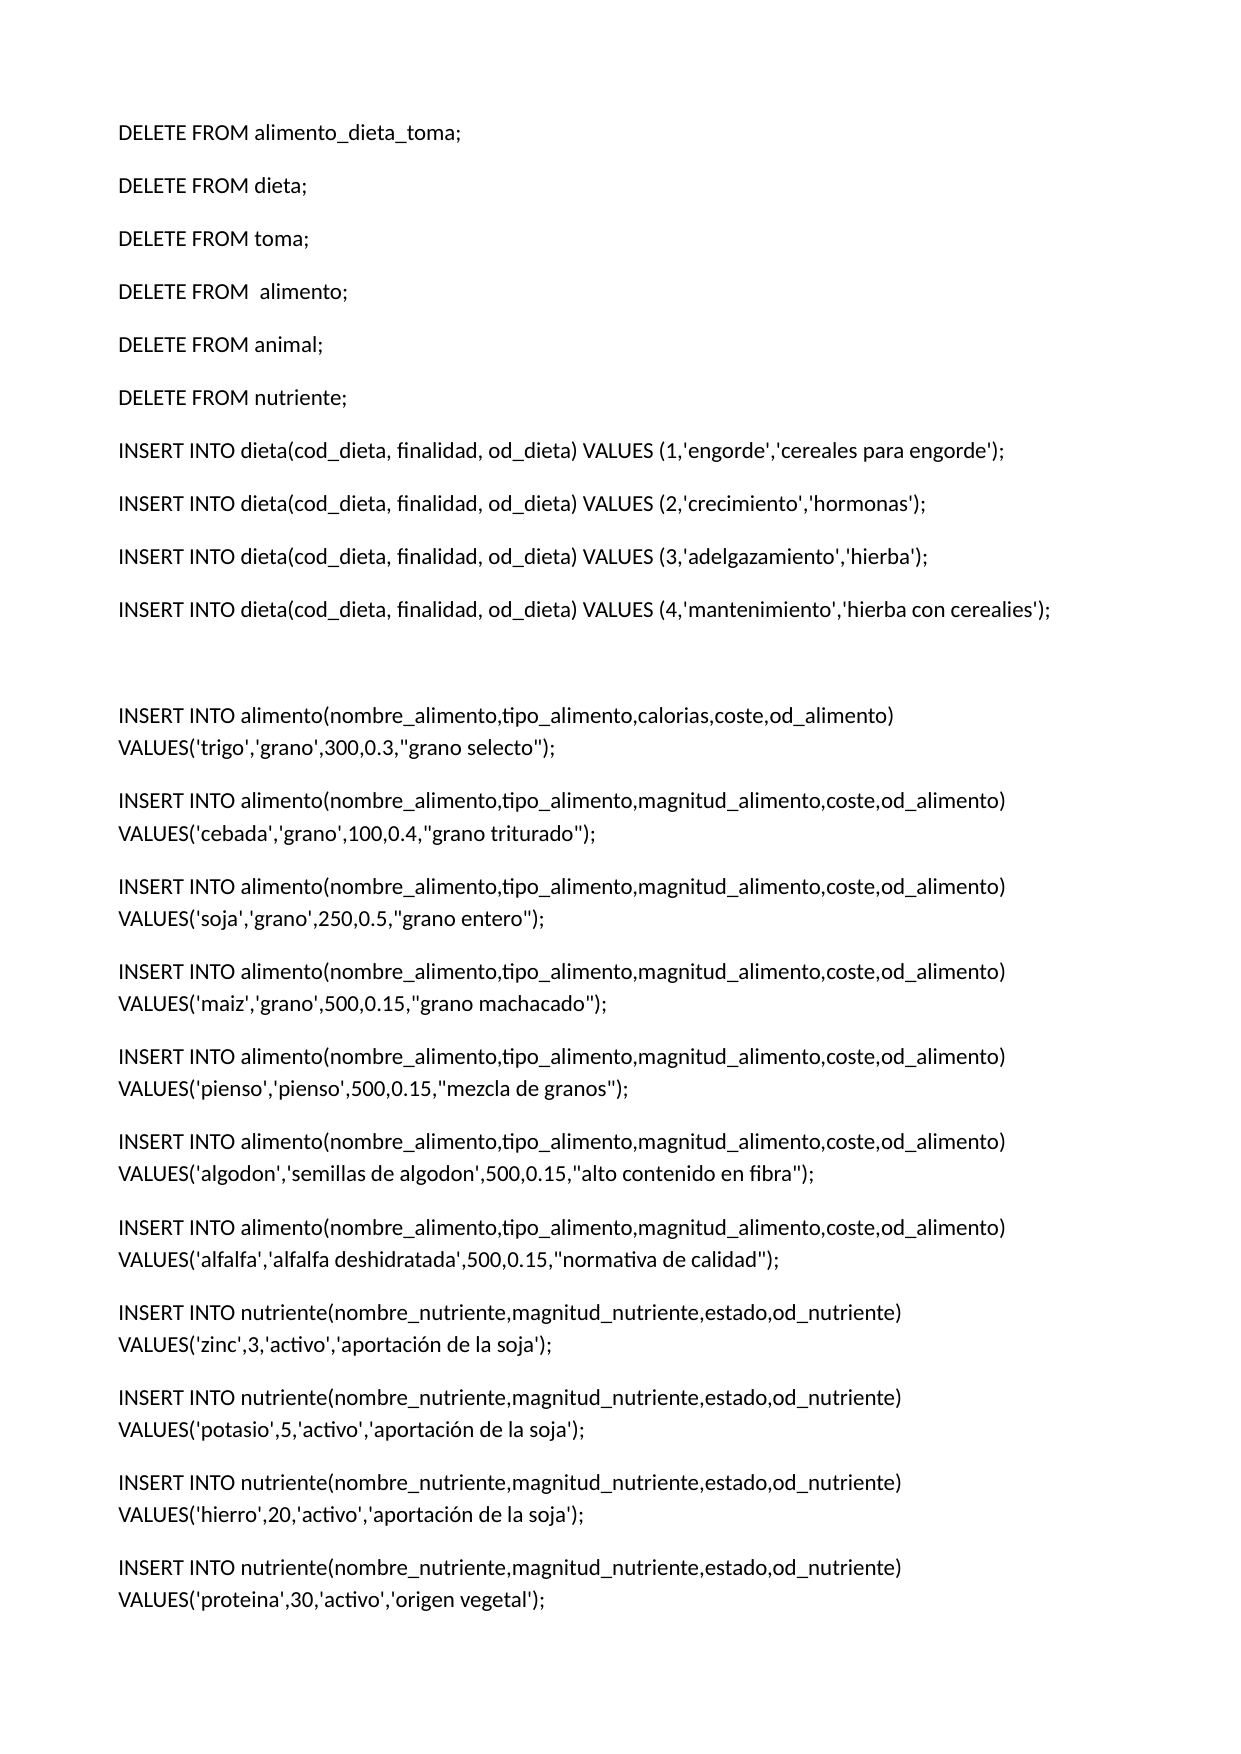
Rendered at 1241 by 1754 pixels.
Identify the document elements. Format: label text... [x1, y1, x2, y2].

text INSERT INTO dieta(cod_dieta, finalidad, od_dieta) VALUES (2,'crecimiento','hormonas'); [118, 489, 1122, 517]
text INSERT INTO nutriente(nombre_nutriente,magnitud_nutriente,estado,od_nutriente) VALUES('potasio',5,'activo','aportación de la soja'); [118, 1383, 1122, 1443]
text INSERT INTO dieta(cod_dieta, finalidad, od_dieta) VALUES (3,'adelgazamiento','hierba'); [118, 542, 1122, 570]
text DELETE FROM animal; [118, 330, 1122, 358]
text INSERT INTO nutriente(nombre_nutriente,magnitud_nutriente,estado,od_nutriente) VALUES('zinc',3,'activo','aportación de la soja'); [118, 1298, 1122, 1358]
text INSERT INTO alimento(nombre_alimento,tipo_alimento,magnitud_alimento,coste,od_alimento) VALUES('maiz','grano',500,0.15,"grano machacado"); [118, 957, 1122, 1017]
text INSERT INTO alimento(nombre_alimento,tipo_alimento,magnitud_alimento,coste,od_alimento) VALUES('alfalfa','alfalfa deshidratada',500,0.15,"normativa de calidad"); [118, 1213, 1122, 1273]
text DELETE FROM alimento; [118, 277, 1122, 305]
text INSERT INTO alimento(nombre_alimento,tipo_alimento,magnitud_alimento,coste,od_alimento) VALUES('algodon','semillas de algodon',500,0.15,"alto contenido en fibra"); [118, 1127, 1122, 1188]
text INSERT INTO nutriente(nombre_nutriente,magnitud_nutriente,estado,od_nutriente) VALUES('proteina',30,'activo','origen vegetal'); [118, 1553, 1122, 1614]
text DELETE FROM nutriente; [118, 383, 1122, 411]
text INSERT INTO alimento(nombre_alimento,tipo_alimento,calorias,coste,od_alimento) VALUES('trigo','grano',300,0.3,"grano selecto"); [118, 701, 1122, 762]
text DELETE FROM dieta; [118, 171, 1122, 199]
text DELETE FROM toma; [118, 224, 1122, 252]
text INSERT INTO alimento(nombre_alimento,tipo_alimento,magnitud_alimento,coste,od_alimento) VALUES('pienso','pienso',500,0.15,"mezcla de granos"); [118, 1042, 1122, 1102]
text INSERT INTO dieta(cod_dieta, finalidad, od_dieta) VALUES (1,'engorde','cereales para engorde'); [118, 436, 1122, 464]
text INSERT INTO alimento(nombre_alimento,tipo_alimento,magnitud_alimento,coste,od_alimento) VALUES('cebada','grano',100,0.4,"grano triturado"); [118, 787, 1122, 847]
text INSERT INTO dieta(cod_dieta, finalidad, od_dieta) VALUES (4,'mantenimiento','hierba con cerealies'); [118, 595, 1122, 623]
text INSERT INTO nutriente(nombre_nutriente,magnitud_nutriente,estado,od_nutriente) VALUES('hierro',20,'activo','aportación de la soja'); [118, 1468, 1122, 1528]
text DELETE FROM alimento_dieta_toma; [118, 118, 1122, 146]
text INSERT INTO alimento(nombre_alimento,tipo_alimento,magnitud_alimento,coste,od_alimento) VALUES('soja','grano',250,0.5,"grano entero"); [118, 872, 1122, 932]
